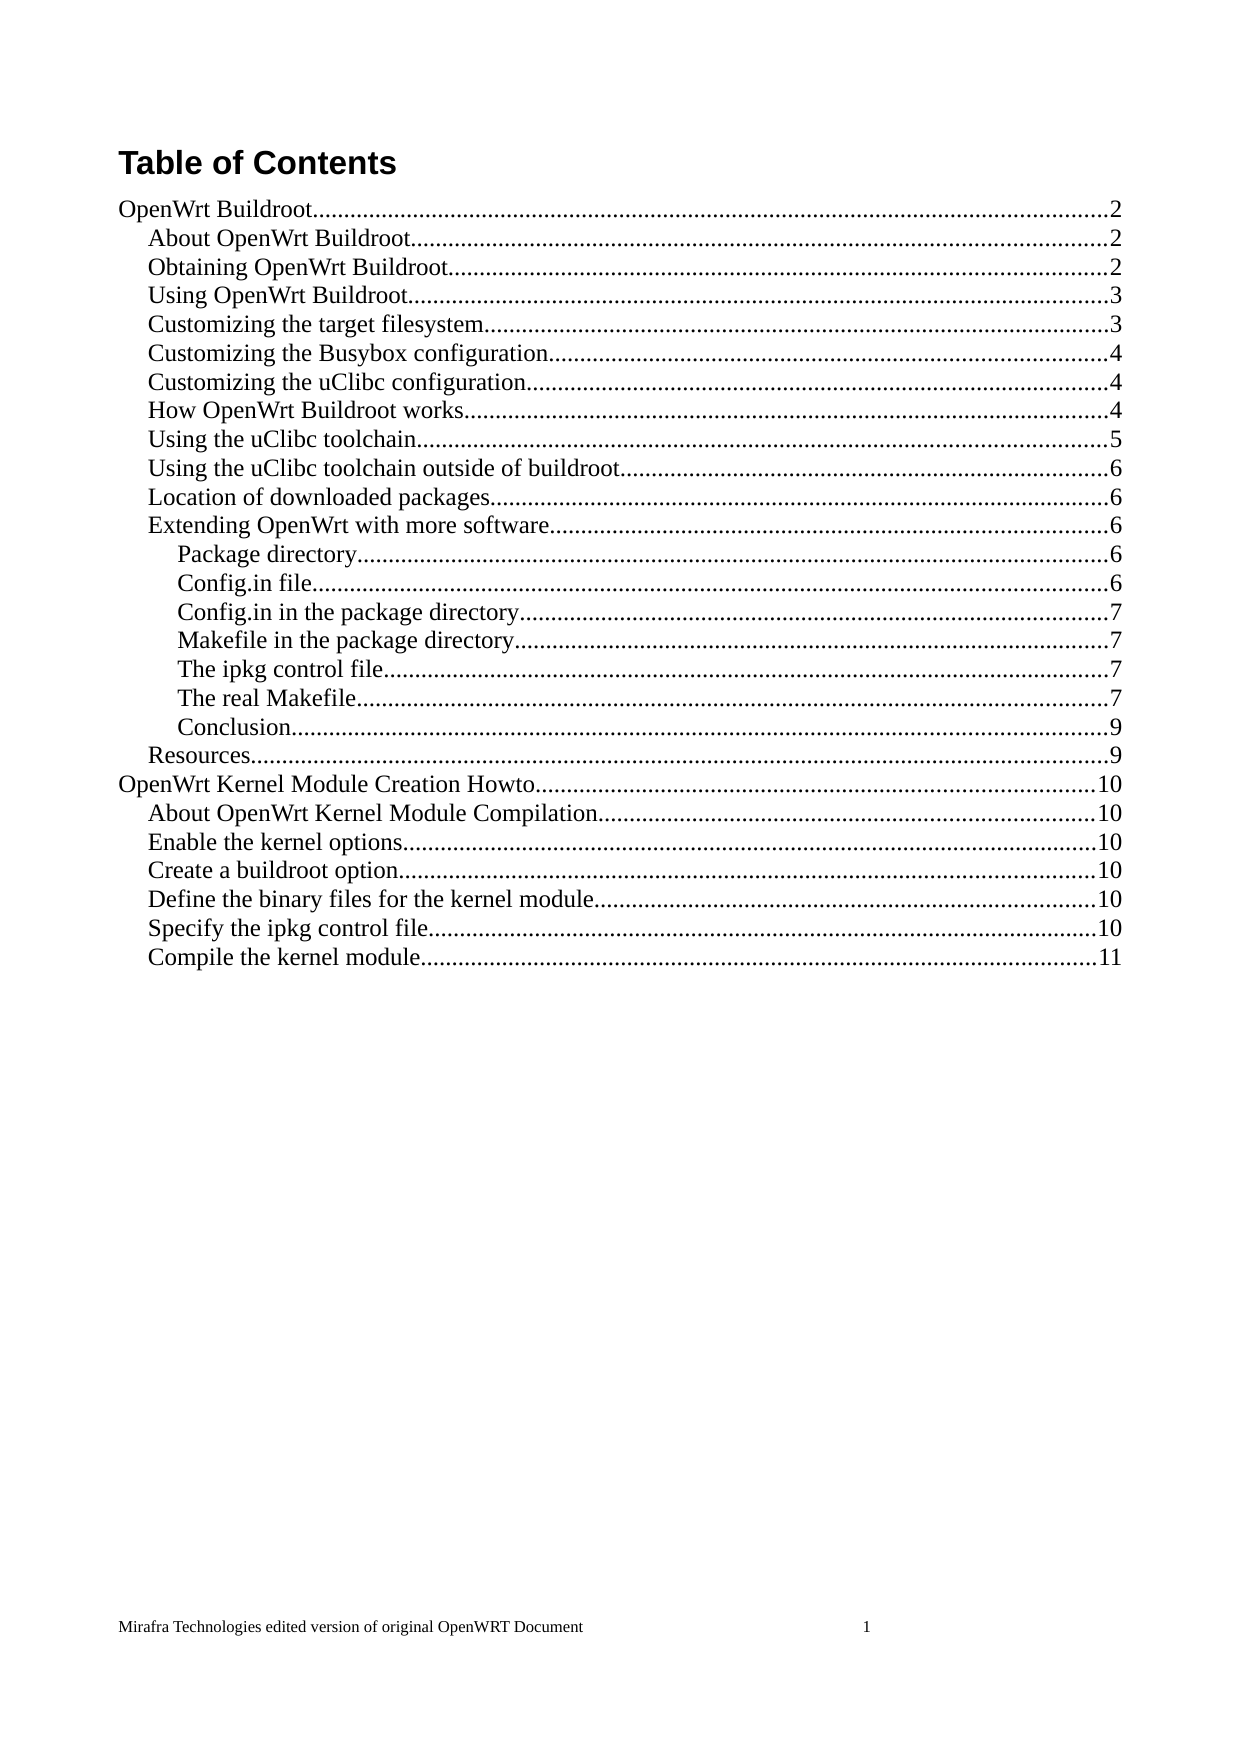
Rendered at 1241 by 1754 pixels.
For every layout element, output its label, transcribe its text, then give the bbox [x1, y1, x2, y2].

text Extending OpenWrt with more software 6 [148, 510, 1122, 539]
text Customizing the uClibc configuration 4 [148, 367, 1122, 395]
text Enable the kernel options 10 [148, 827, 1122, 855]
text Makefile in the package directory 7 [177, 625, 1122, 654]
text How OpenWrt Buildroot works 4 [148, 395, 1122, 424]
text About OpenWrt Kernel Module Compilation 10 [148, 798, 1122, 827]
text Using the uClibc toolchain outside of buildroot 6 [148, 453, 1122, 482]
text Config.in in the package directory 7 [177, 597, 1122, 625]
subtitle Table of Contents [118, 143, 1122, 182]
text OpenWrt Buildroot 2 [118, 194, 1122, 223]
text Define the binary files for the kernel module 10 [148, 884, 1122, 913]
text Package directory 6 [177, 539, 1122, 568]
text Compile the kernel module 11 [148, 942, 1122, 970]
text Customizing the Busybox configuration 4 [148, 338, 1122, 367]
text Config.in file 6 [177, 568, 1122, 597]
text Create a buildroot option 10 [148, 855, 1122, 884]
text The real Makefile 7 [177, 683, 1122, 712]
text The ipkg control file 7 [177, 654, 1122, 683]
text Specify the ipkg control file 10 [148, 913, 1122, 942]
text Obtaining OpenWrt Buildroot 2 [148, 252, 1122, 280]
text Customizing the target filesystem 3 [148, 309, 1122, 338]
text OpenWrt Kernel Module Creation Howto 10 [118, 769, 1122, 798]
text Conclusion 9 [177, 712, 1122, 740]
text Using the uClibc toolchain 5 [148, 424, 1122, 453]
text Using OpenWrt Buildroot 3 [148, 280, 1122, 309]
text About OpenWrt Buildroot 2 [148, 223, 1122, 252]
text Location of downloaded packages 6 [148, 482, 1122, 510]
text Resources 9 [148, 740, 1122, 769]
